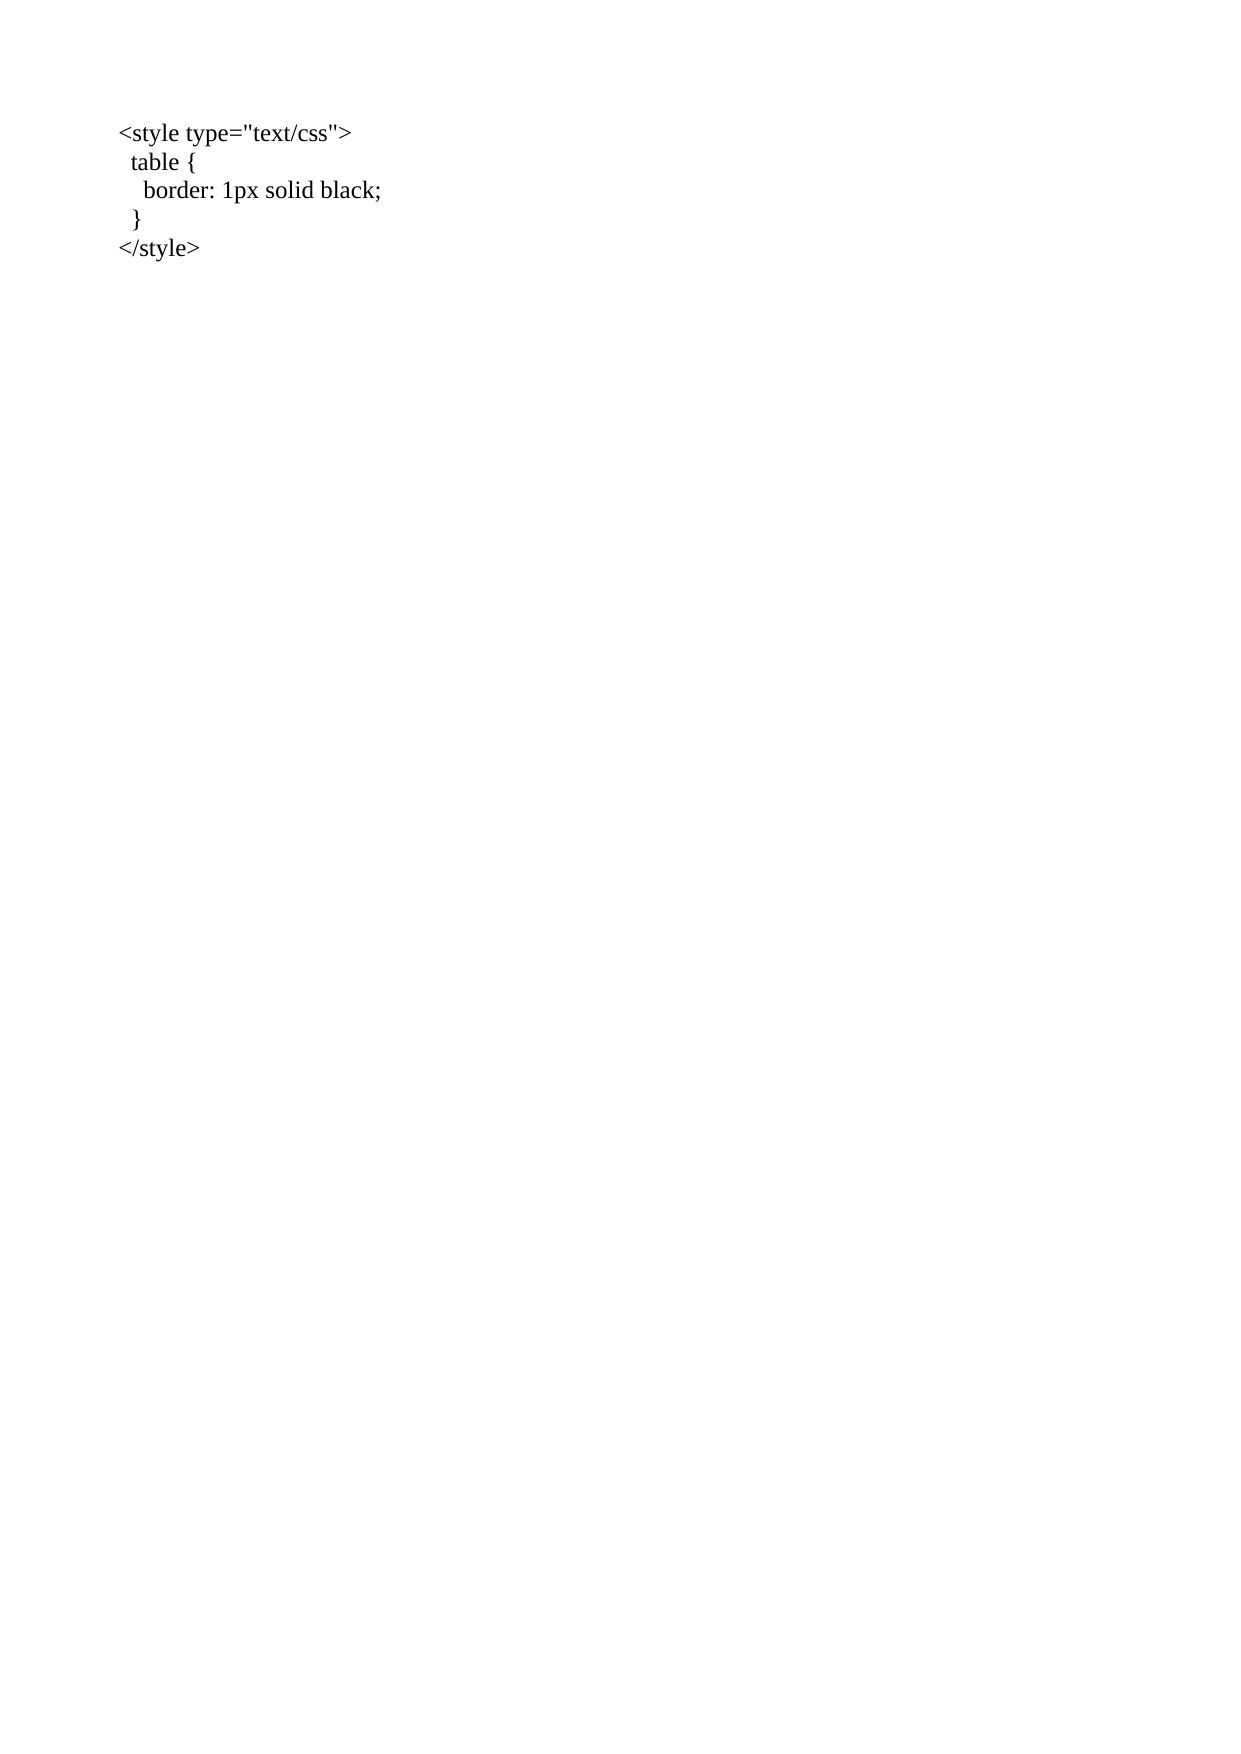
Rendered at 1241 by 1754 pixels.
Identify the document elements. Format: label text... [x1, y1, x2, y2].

text <style type="text/css"> [118, 118, 1122, 147]
text border: 1px solid black; [118, 176, 1122, 204]
text table { [118, 147, 1122, 176]
text </style> [118, 233, 1122, 262]
text } [118, 204, 1122, 233]
